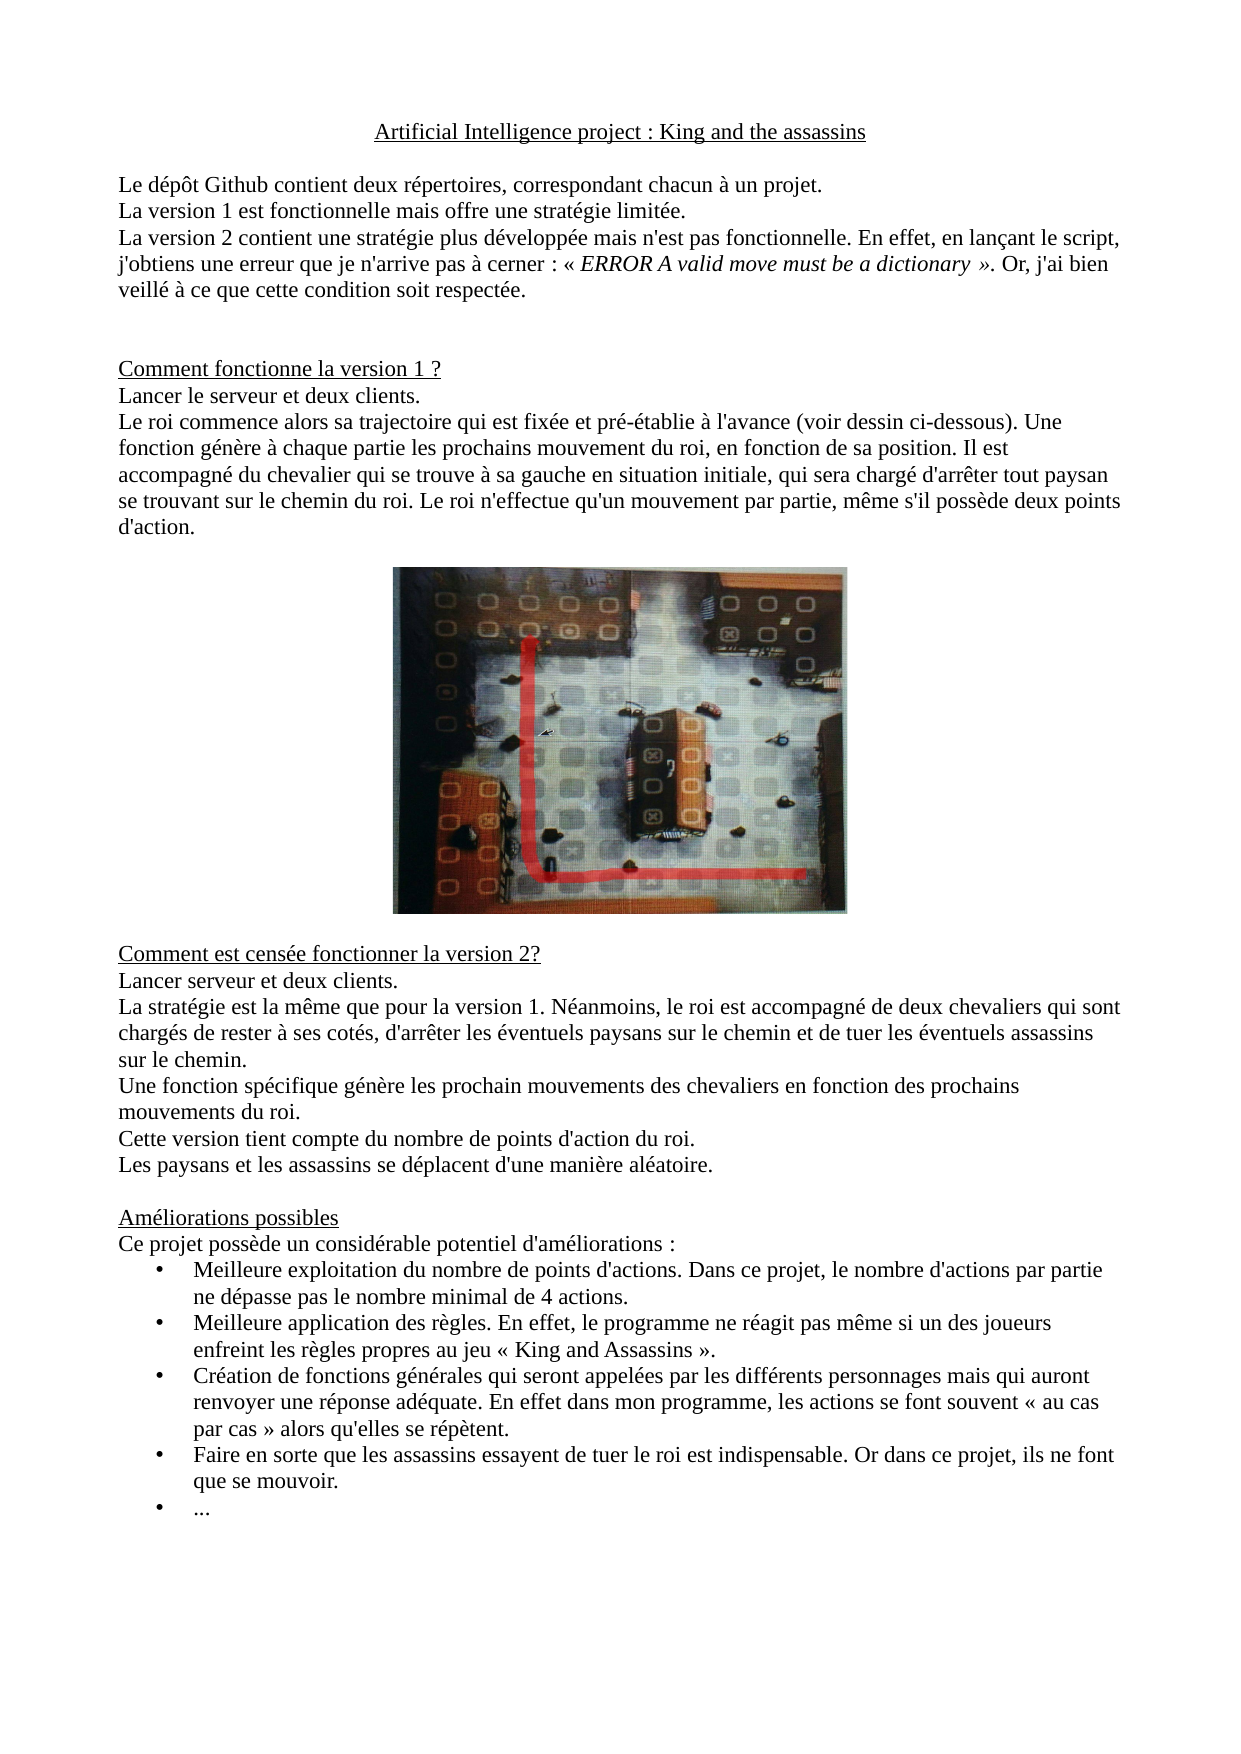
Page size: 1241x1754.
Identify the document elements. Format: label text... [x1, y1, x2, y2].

text Lancer serveur et deux clients. [118, 967, 1122, 993]
text La version 1 est fonctionnelle mais offre une stratégie limitée. La version 2 contient une stratégie plus développée mais n'est pas fonctionnelle. En effet, en lançant le script, j'obtiens une erreur que je n'arrive pas à cerner : « ERROR A valid move must be a dictionary ». Or, j'ai bien veillé à ce que cette condition soit respectée. [118, 197, 1122, 303]
text Améliorations possibles [118, 1204, 1122, 1230]
list ... [156, 1494, 1122, 1520]
list Meilleure exploitation du nombre de points d'actions. Dans ce projet, le nombre d'actions par partie ne dépasse pas le nombre minimal de 4 actions. [156, 1257, 1122, 1309]
text La stratégie est la même que pour la version 1. Néanmoins, le roi est accompagné de deux chevaliers qui sont chargés de rester à ses cotés, d'arrêter les éventuels paysans sur le chemin et de tuer les éventuels assassins sur le chemin. [118, 993, 1122, 1072]
text Le roi commence alors sa trajectoire qui est fixée et pré-établie à l'avance (voir dessin ci-dessous). Une fonction génère à chaque partie les prochains mouvement du roi, en fonction de sa position. Il est accompagné du chevalier qui se trouve à sa gauche en situation initiale, qui sera chargé d'arrêter tout paysan se trouvant sur le chemin du roi. Le roi n'effectue qu'un mouvement par partie, même s'il possède deux points d'action. [118, 408, 1122, 540]
list Création de fonctions générales qui seront appelées par les différents personnages mais qui auront renvoyer une réponse adéquate. En effet dans mon programme, les actions se font souvent « au cas par cas » alors qu'elles se répètent. [156, 1362, 1122, 1441]
text Lancer le serveur et deux clients. [118, 382, 1122, 408]
text Le dépôt Github contient deux répertoires, correspondant chacun à un projet. [118, 171, 1122, 197]
text Comment fonctionne la version 1 ? [118, 355, 1122, 382]
text Les paysans et les assassins se déplacent d'une manière aléatoire. [118, 1151, 1122, 1177]
text Ce projet possède un considérable potentiel d'améliorations : [118, 1230, 1122, 1257]
picture [392, 567, 848, 914]
list Meilleure application des règles. En effet, le programme ne réagit pas même si un des joueurs enfreint les règles propres au jeu « King and Assassins ». [156, 1309, 1122, 1362]
list Faire en sorte que les assassins essayent de tuer le roi est indispensable. Or dans ce projet, ils ne font que se mouvoir. [156, 1441, 1122, 1494]
text Artificial Intelligence project : King and the assassins [118, 118, 1122, 144]
text Comment est censée fonctionner la version 2? [118, 940, 1122, 967]
text Une fonction spécifique génère les prochain mouvements des chevaliers en fonction des prochains mouvements du roi. Cette version tient compte du nombre de points d'action du roi. [118, 1072, 1122, 1151]
